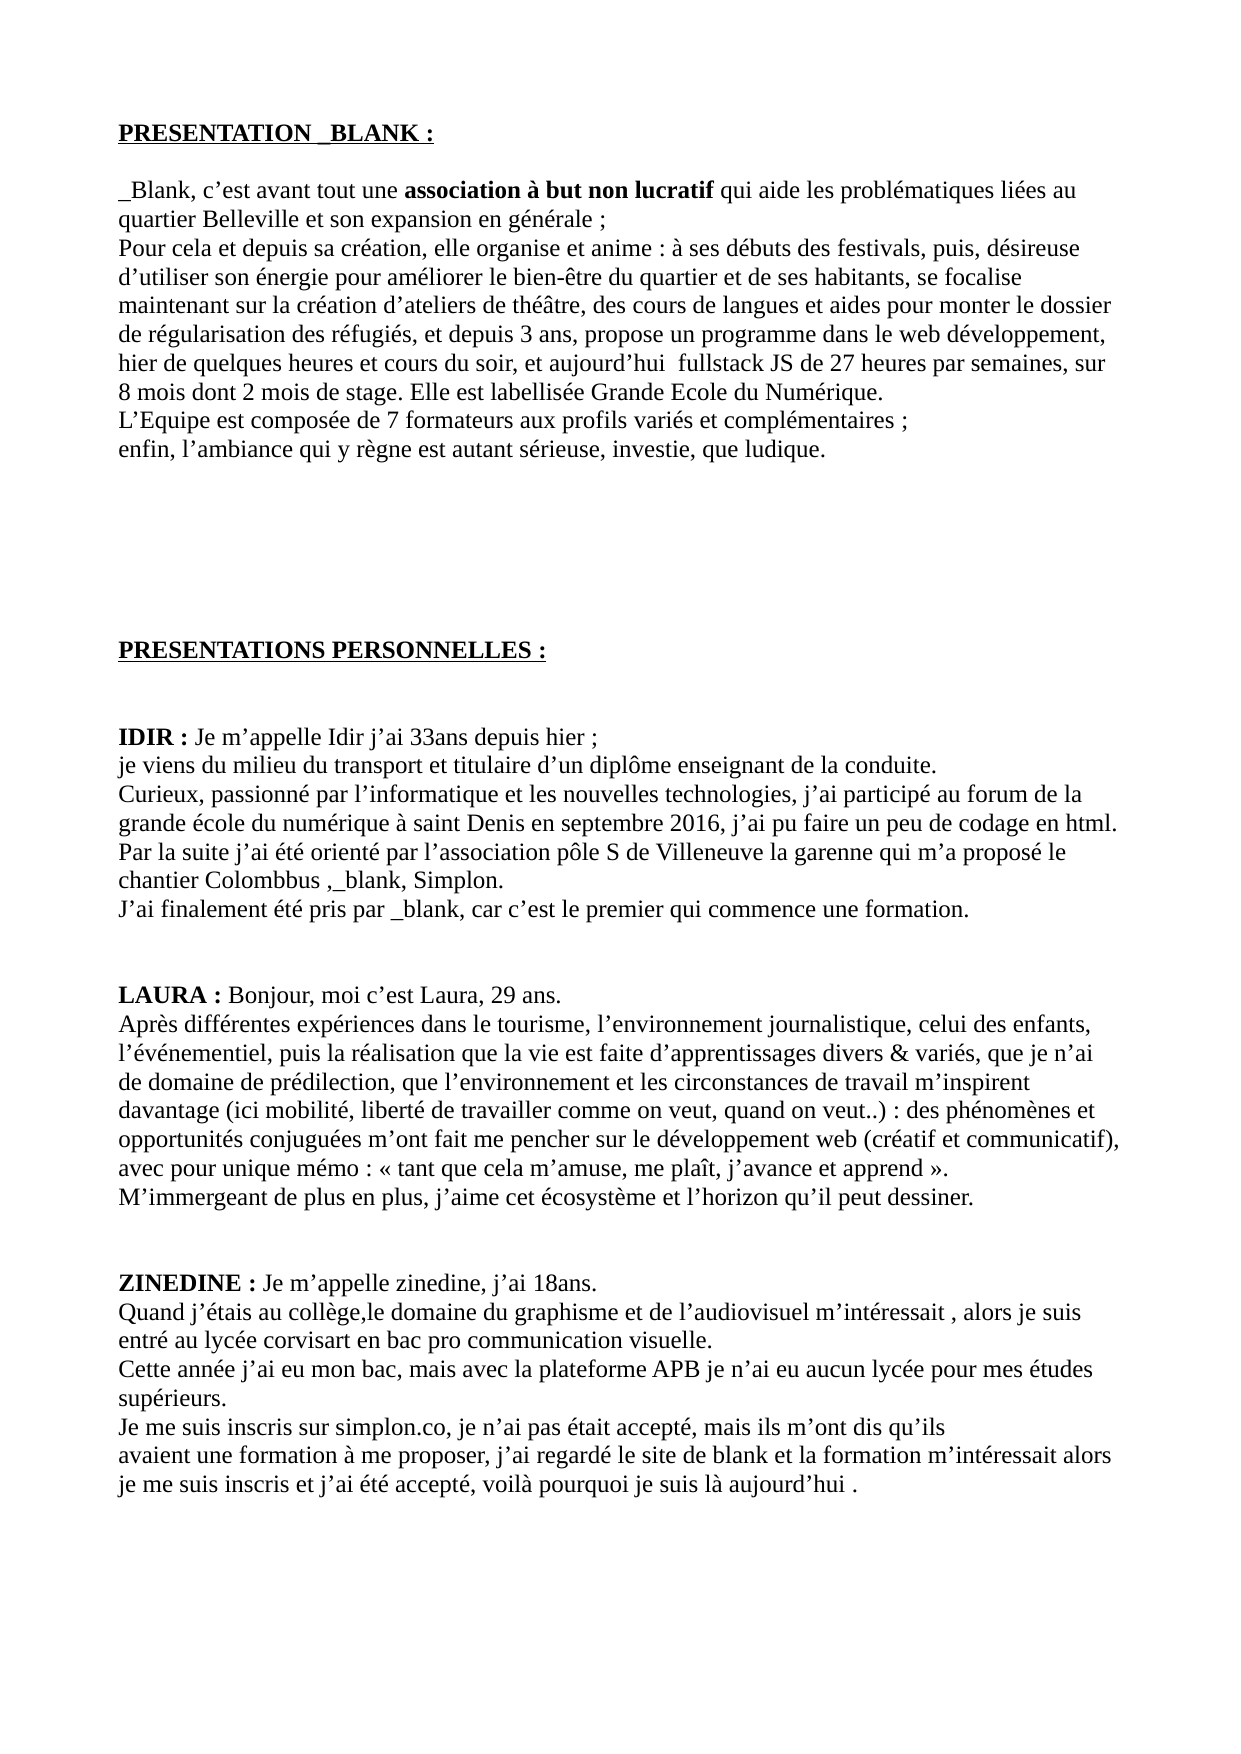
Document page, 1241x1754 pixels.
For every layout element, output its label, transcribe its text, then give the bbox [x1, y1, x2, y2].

text J’ai finalement été pris par _blank, car c’est le premier qui commence une formation. [118, 894, 1122, 923]
text LAURA : Bonjour, moi c’est Laura, 29 ans. [118, 981, 1122, 1009]
text Après différentes expériences dans le tourisme, l’environnement journalistique, celui des enfants, l’événementiel, puis la réalisation que la vie est faite d’apprentissages divers & variés, que je n’ai de domaine de prédilection, que l’environnement et les circonstances de travail m’inspirent davantage (ici mobilité, liberté de travailler comme on veut, quand on veut..) : des phénomènes et opportunités conjuguées m’ont fait me pencher sur le développement web (créatif et communicatif), avec pour unique mémo : « tant que cela m’amuse, me plaît, j’avance et apprend ». [118, 1009, 1122, 1182]
text Curieux, passionné par l’informatique et les nouvelles technologies, j’ai participé au forum de la [118, 779, 1122, 808]
text ZINEDINE : Je m’appelle zinedine, j’ai 18ans. [118, 1268, 1122, 1297]
text Par la suite j’ai été orienté par l’association pôle S de Villeneuve la garenne qui m’a proposé le [118, 837, 1122, 866]
text avaient une formation à me proposer, j’ai regardé le site de blank et la formation m’intéressait alors [118, 1441, 1122, 1469]
text supérieurs. [118, 1383, 1122, 1412]
text Pour cela et depuis sa création, elle organise et anime : à ses débuts des festivals, puis, désireuse d’utiliser son énergie pour améliorer le bien-être du quartier et de ses habitants, se focalise maintenant sur la création d’ateliers de théâtre, des cours de langues et aides pour monter le dossier de régularisation des réfugiés, et depuis 3 ans, propose un programme dans le web développement, hier de quelques heures et cours du soir, et aujourd’hui fullstack JS de 27 heures par semaines, sur 8 mois dont 2 mois de stage. Elle est labellisée Grande Ecole du Numérique. [118, 233, 1122, 406]
text je viens du milieu du transport et titulaire d’un diplôme enseignant de la conduite. [118, 751, 1122, 779]
text enfin, l’ambiance qui y règne est autant sérieuse, investie, que ludique. [118, 434, 1122, 463]
text L’Equipe est composée de 7 formateurs aux profils variés et complémentaires ; [118, 406, 1122, 434]
text Quand j’étais au collège,le domaine du graphisme et de l’audiovisuel m’intéressait , alors je suis [118, 1297, 1122, 1326]
text entré au lycée corvisart en bac pro communication visuelle. [118, 1326, 1122, 1354]
text IDIR : Je m’appelle Idir j’ai 33ans depuis hier ; [118, 722, 1122, 751]
text grande école du numérique à saint Denis en septembre 2016, j’ai pu faire un peu de codage en html. [118, 808, 1122, 837]
text PRESENTATIONS PERSONNELLES : [118, 636, 1122, 664]
text Cette année j’ai eu mon bac, mais avec la plateforme APB je n’ai eu aucun lycée pour mes études [118, 1354, 1122, 1383]
text PRESENTATION _BLANK : [118, 118, 1122, 147]
text _Blank, c’est avant tout une association à but non lucratif qui aide les problématiques liées au quartier Belleville et son expansion en générale ; [118, 176, 1122, 233]
text chantier Colombbus ,_blank, Simplon. [118, 866, 1122, 894]
text je me suis inscris et j’ai été accepté, voilà pourquoi je suis là aujourd’hui . [118, 1469, 1122, 1498]
text Je me suis inscris sur simplon.co, je n’ai pas était accepté, mais ils m’ont dis qu’ils [118, 1412, 1122, 1441]
text M’immergeant de plus en plus, j’aime cet écosystème et l’horizon qu’il peut dessiner. [118, 1182, 1122, 1211]
